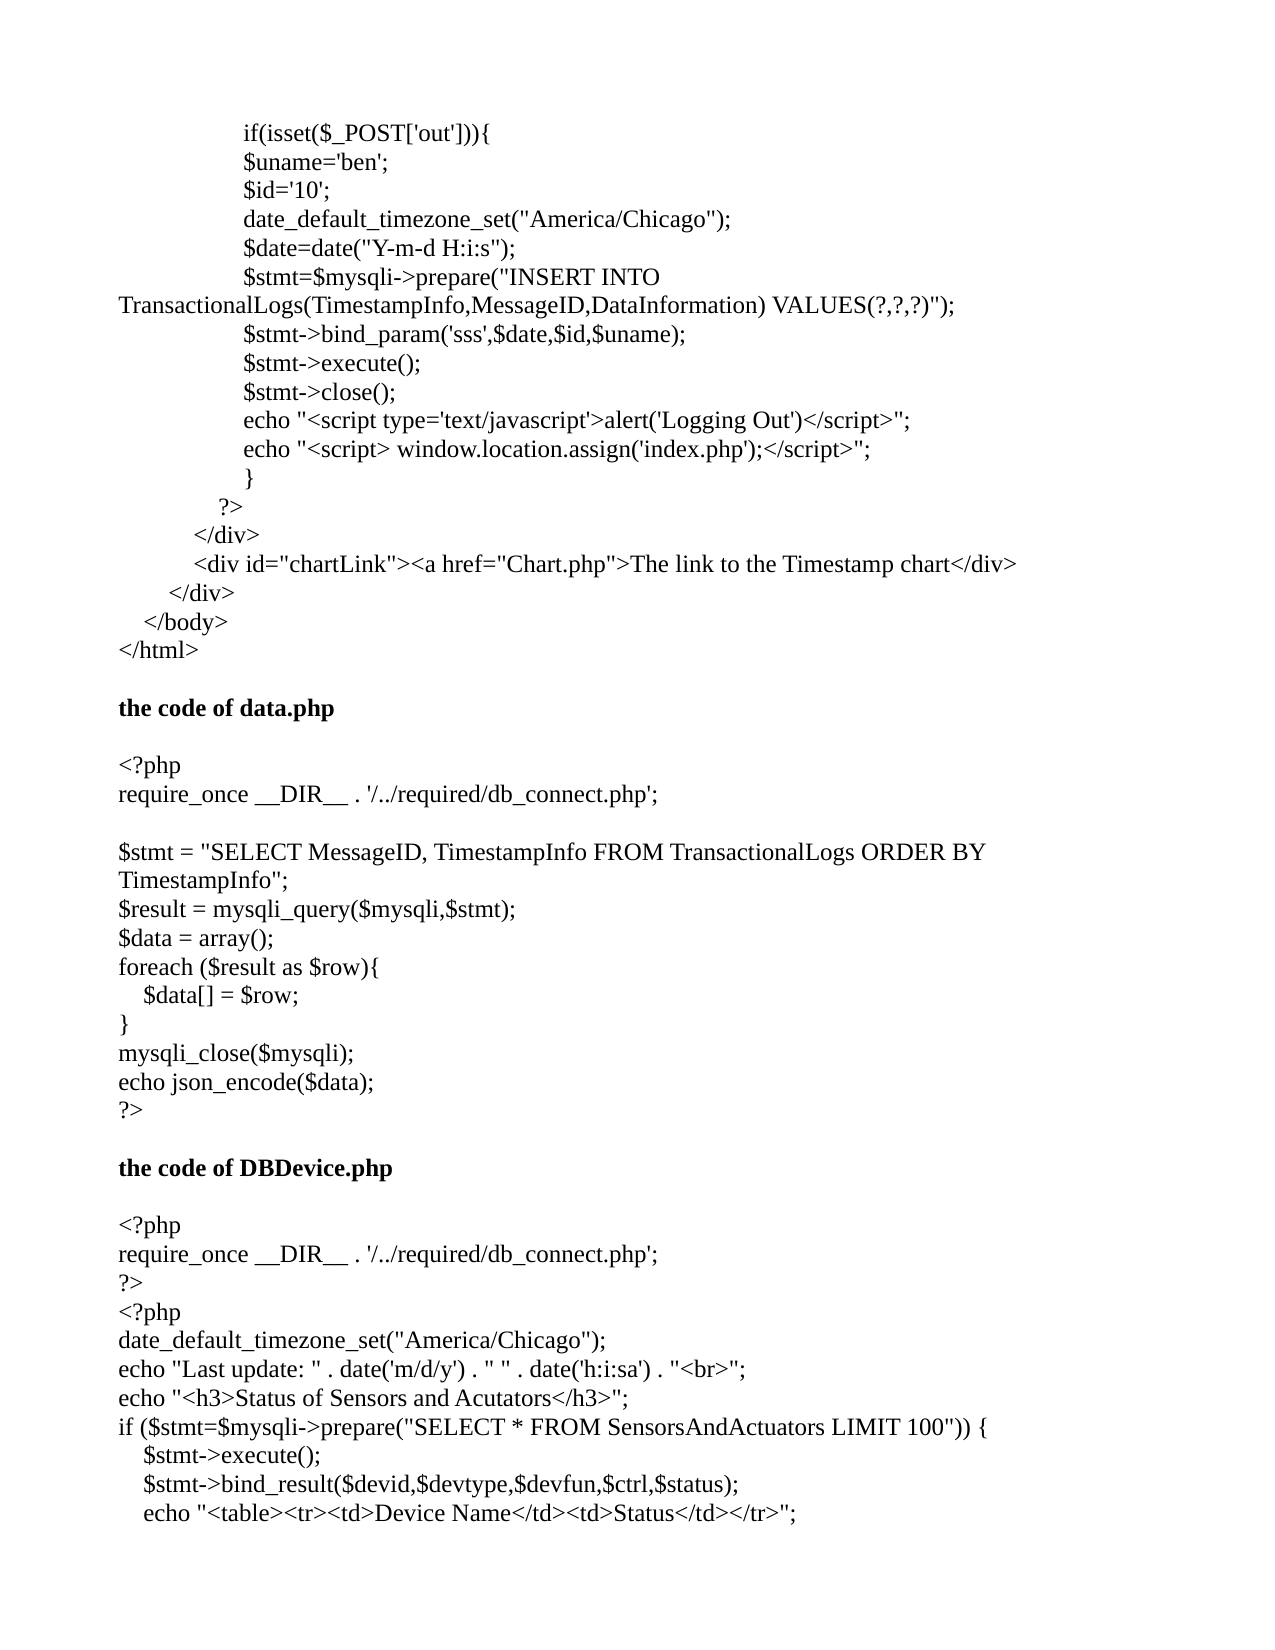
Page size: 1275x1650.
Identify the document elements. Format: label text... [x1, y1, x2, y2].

text require_once __DIR__ . '/../required/db_connect.php'; [118, 779, 1157, 808]
text $date=date("Y-m-d H:i:s"); [118, 233, 1157, 262]
text date_default_timezone_set("America/Chicago"); [118, 1326, 1157, 1354]
text $stmt = "SELECT MessageID, TimestampInfo FROM TransactionalLogs ORDER BY TimestampInfo"; [118, 837, 1157, 894]
text </body> [118, 607, 1157, 636]
text if(isset($_POST['out'])){ [118, 118, 1157, 147]
text } [118, 1009, 1157, 1038]
text echo "<table><tr><td>Device Name</td><td>Status</td></tr>"; [118, 1498, 1157, 1527]
text echo "<script> window.location.assign('index.php');</script>"; [118, 434, 1157, 463]
text $uname='ben'; [118, 147, 1157, 176]
text $stmt->bind_result($devid,$devtype,$devfun,$ctrl,$status); [118, 1469, 1157, 1498]
text </div> [118, 578, 1157, 607]
text $stmt->close(); [118, 377, 1157, 406]
text ?> [118, 492, 1157, 521]
text } [118, 463, 1157, 492]
text <div id="chartLink"><a href="Chart.php">The link to the Timestamp chart</div> [118, 549, 1157, 578]
text </div> [118, 521, 1157, 549]
text the code of data.php [118, 693, 1157, 722]
text date_default_timezone_set("America/Chicago"); [118, 204, 1157, 233]
text $data = array(); [118, 923, 1157, 952]
text echo "Last update: " . date('m/d/y') . " " . date('h:i:sa') . "<br>"; [118, 1354, 1157, 1383]
text $id='10'; [118, 176, 1157, 204]
text mysqli_close($mysqli); [118, 1038, 1157, 1067]
text echo "<script type='text/javascript'>alert('Logging Out')</script>"; [118, 406, 1157, 434]
text ?> [118, 1268, 1157, 1297]
text require_once __DIR__ . '/../required/db_connect.php'; [118, 1239, 1157, 1268]
text $stmt->execute(); [118, 1441, 1157, 1469]
text echo json_encode($data); [118, 1067, 1157, 1096]
text <?php [118, 751, 1157, 779]
text $stmt=$mysqli->prepare("INSERT INTO TransactionalLogs(TimestampInfo,MessageID,DataInformation) VALUES(?,?,?)"); [118, 262, 1157, 319]
text </html> [118, 636, 1157, 664]
text echo "<h3>Status of Sensors and Acutators</h3>"; [118, 1383, 1157, 1412]
text if ($stmt=$mysqli->prepare("SELECT * FROM SensorsAndActuators LIMIT 100")) { [118, 1412, 1157, 1441]
text $data[] = $row; [118, 981, 1157, 1009]
text <?php [118, 1211, 1157, 1239]
text ?> [118, 1096, 1157, 1124]
text foreach ($result as $row){ [118, 952, 1157, 981]
text the code of DBDevice.php [118, 1153, 1157, 1182]
text $result = mysqli_query($mysqli,$stmt); [118, 894, 1157, 923]
text $stmt->execute(); [118, 348, 1157, 377]
text <?php [118, 1297, 1157, 1326]
text $stmt->bind_param('sss',$date,$id,$uname); [118, 319, 1157, 348]
